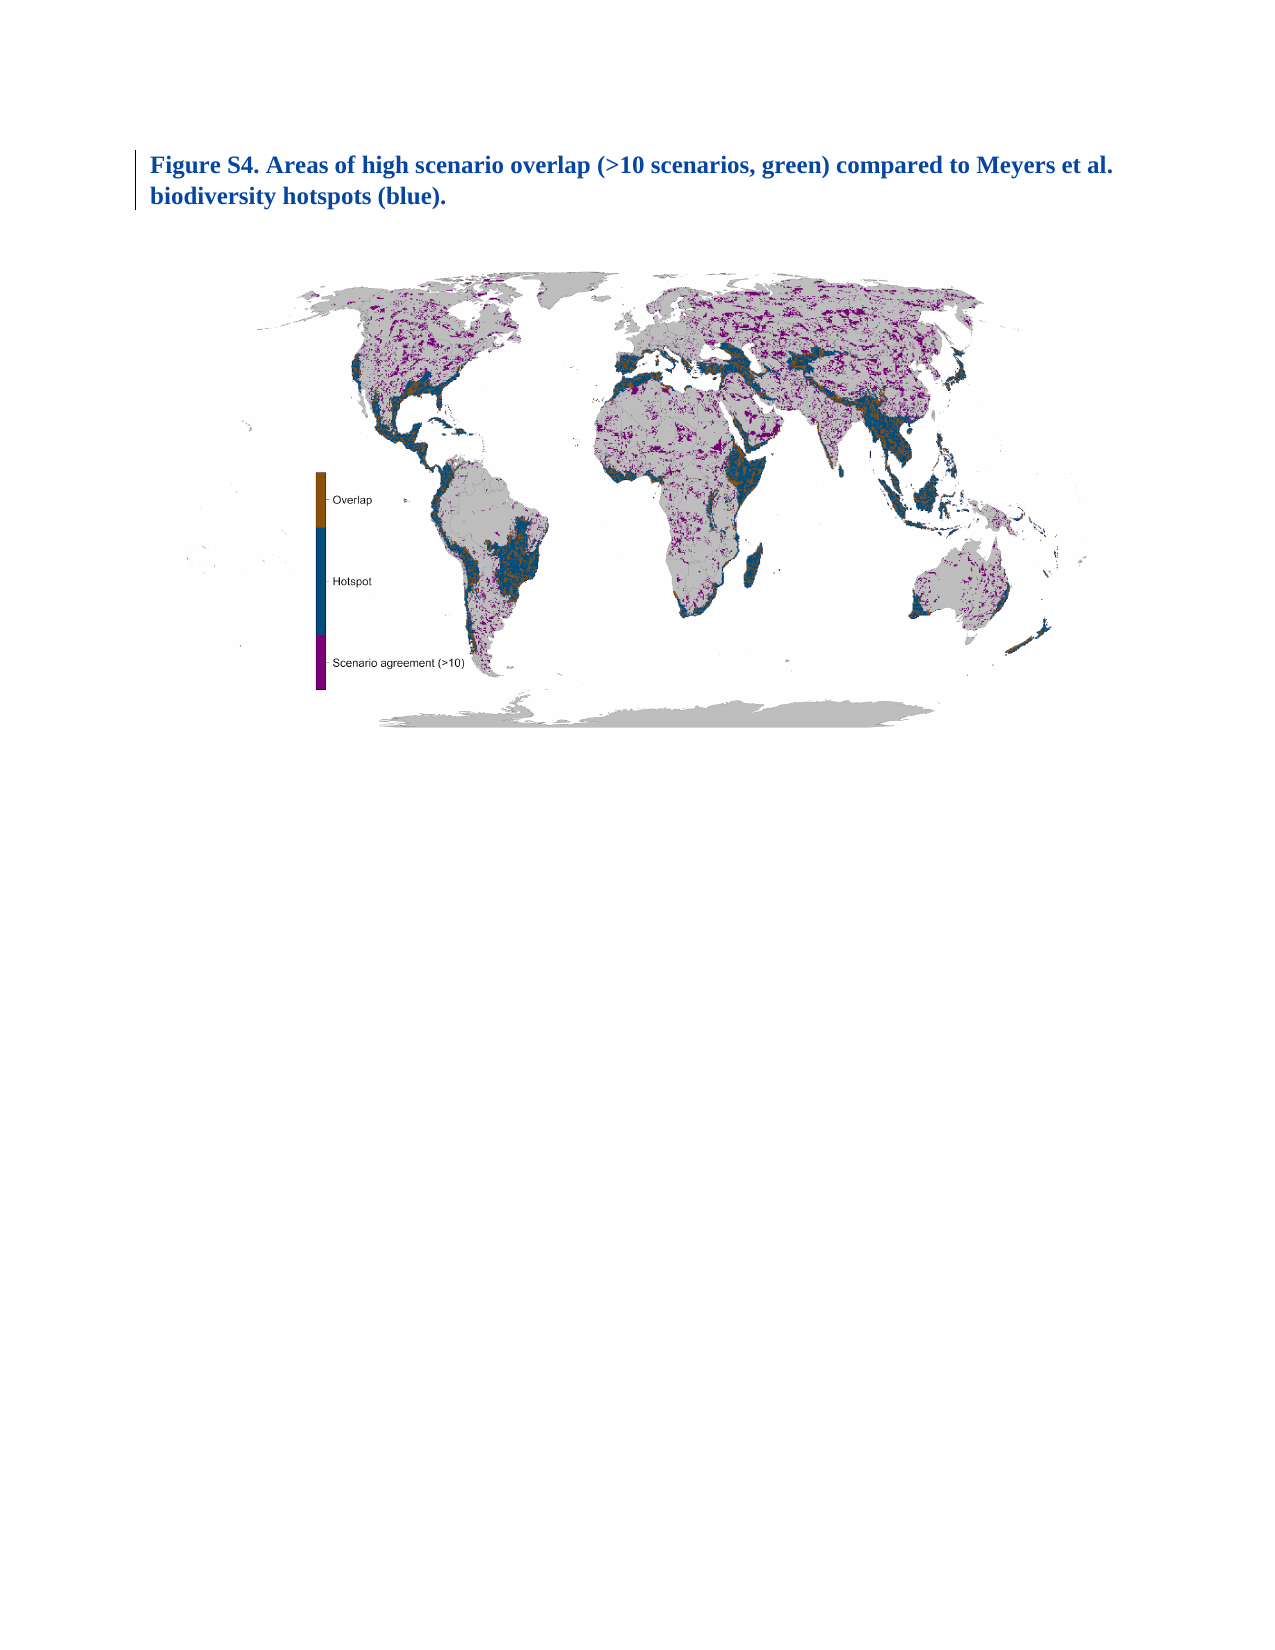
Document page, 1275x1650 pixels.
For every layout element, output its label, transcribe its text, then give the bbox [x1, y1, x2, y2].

text Figure S4. Areas of high scenario overlap (>10 scenarios, green) compared to Meyers et al. biodiversity hotspots (blue). [150, 150, 1125, 210]
picture [150, 228, 1125, 771]
